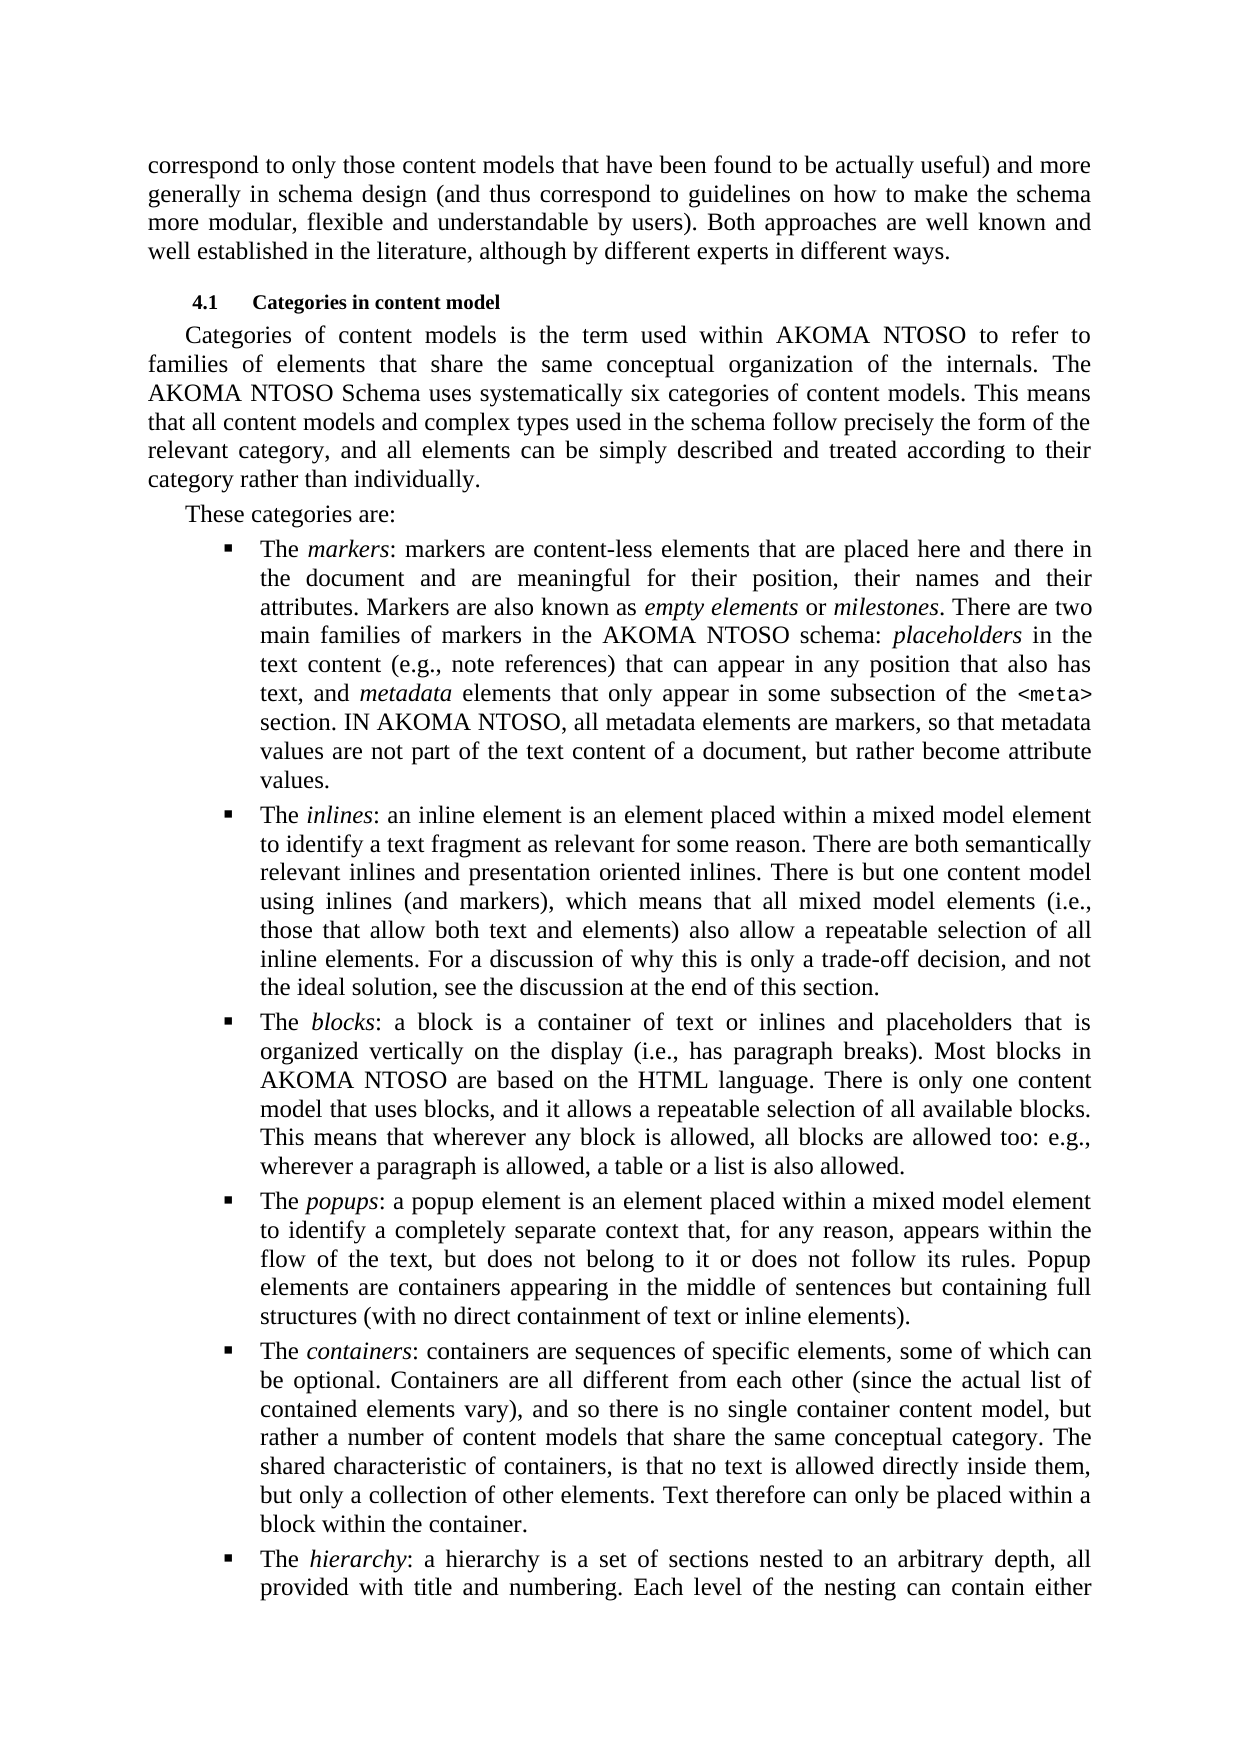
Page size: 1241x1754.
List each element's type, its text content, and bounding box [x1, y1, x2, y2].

text Categories of content models is the term used within AKOMA NTOSO to refer to families of elements that share the same conceptual organization of the internals. The AKOMA NTOSO Schema uses systematically six categories of content models. This means that all content models and complex types used in the schema follow precisely the form of the relevant category, and all elements can be simply described and treated according to their category rather than individually. [148, 320, 1092, 493]
text These categories are: [148, 499, 1092, 528]
list The blocks: a block is a container of text or inlines and placeholders that is organized vertically on the display (i.e., has paragraph breaks). Most blocks in AKOMA NTOSO are based on the HTML language. There is only one content model that uses blocks, and it allows a repeatable selection of all available blocks. This means that wherever any block is allowed, all blocks are allowed too: e.g., wherever a paragraph is allowed, a table or a list is also allowed. [222, 1007, 1092, 1180]
list The markers: markers are content-less elements that are placed here and there in the document and are meaningful for their position, their names and their attributes. Markers are also known as empty elements or milestones. There are two main families of markers in the AKOMA NTOSO schema: placeholders in the text content (e.g., note references) that can appear in any position that also has text, and metadata elements that only appear in some subsection of the <meta> section. IN AKOMA NTOSO, all metadata elements are markers, so that metadata values are not part of the text content of a document, but rather become attribute values. [222, 534, 1092, 794]
list The hierarchy: a hierarchy is a set of sections nested to an arbitrary depth, all provided with title and numbering. Each level of the nesting can contain either [222, 1544, 1092, 1601]
list The containers: containers are sequences of specific elements, some of which can be optional. Containers are all different from each other (since the actual list of contained elements vary), and so there is no single container content model, but rather a number of content models that share the same conceptual category. The shared characteristic of containers, is that no text is allowed directly inside them, but only a collection of other elements. Text therefore can only be placed within a block within the container. [222, 1336, 1092, 1537]
text correspond to only those content models that have been found to be actually useful) and more generally in schema design (and thus correspond to guidelines on how to make the schema more modular, flexible and understandable by users). Both approaches are well known and well established in the literature, although by different experts in different ways. [148, 150, 1092, 265]
list The popups: a popup element is an element placed within a mixed model element to identify a completely separate context that, for any reason, appears within the flow of the text, but does not belong to it or does not follow its rules. Popup elements are containers appearing in the middle of sentences but containing full structures (with no direct containment of text or inline elements). [222, 1186, 1092, 1330]
subtitle Categories in content model [192, 290, 1092, 314]
list The inlines: an inline element is an element placed within a mixed model element to identify a text fragment as relevant for some reason. There are both semantically relevant inlines and presentation oriented inlines. There is but one content model using inlines (and markers), which means that all mixed model elements (i.e., those that allow both text and elements) also allow a repeatable selection of all inline elements. For a discussion of why this is only a trade-off decision, and not the ideal solution, see the discussion at the end of this section. [222, 800, 1092, 1001]
